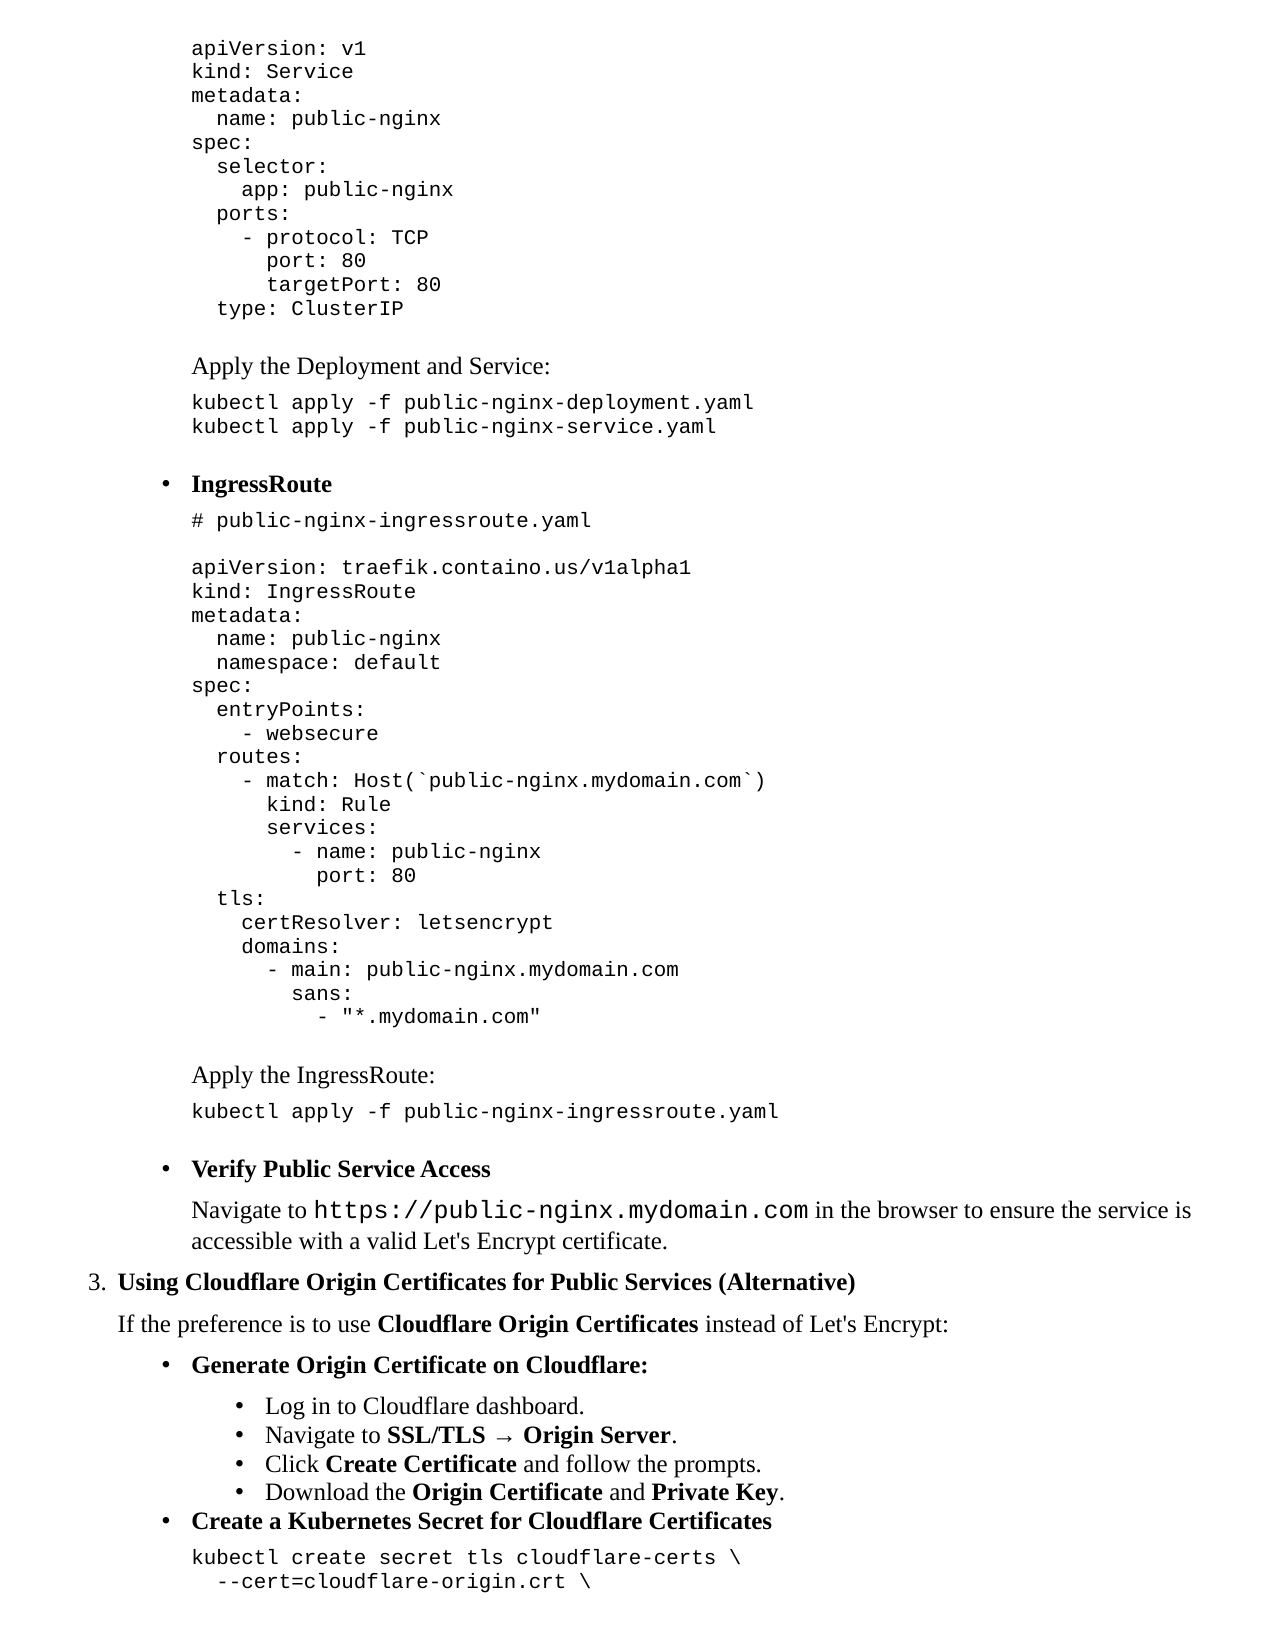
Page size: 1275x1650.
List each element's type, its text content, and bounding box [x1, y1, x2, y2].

list port: 80 [162, 250, 1217, 274]
list name: public-nginx [162, 108, 1217, 132]
list spec: [162, 676, 1217, 699]
list Verify Public Service Access [162, 1154, 1217, 1183]
list kubectl apply -f public-nginx-ingressroute.yaml [162, 1101, 1217, 1124]
list If the preference is to use Cloudflare Origin Certificates instead of Let's Encrypt: [88, 1309, 1217, 1337]
list - websecure [162, 723, 1217, 746]
list - "*.mydomain.com" [162, 1007, 1217, 1030]
list domains: [162, 936, 1217, 959]
list name: public-nginx [162, 628, 1217, 652]
list Apply the IngressRoute: [162, 1060, 1217, 1088]
list IngressRoute [162, 469, 1217, 497]
list - main: public-nginx.mydomain.com [162, 959, 1217, 983]
list Create a Kubernetes Secret for Cloudflare Certificates [162, 1506, 1217, 1535]
list spec: [162, 132, 1217, 156]
list targetPort: 80 [162, 274, 1217, 298]
list Log in to Cloudflare dashboard. [235, 1391, 1217, 1420]
list entryPoints: [162, 699, 1217, 723]
list Download the Origin Certificate and Private Key. [235, 1477, 1217, 1506]
list Click Create Certificate and follow the prompts. [235, 1449, 1217, 1477]
list metadata: [162, 604, 1217, 628]
list Navigate to https://public-nginx.mydomain.com in the browser to ensure the service is accessible with a valid Let's Encrypt certificate. [162, 1195, 1217, 1255]
list kind: Rule [162, 794, 1217, 817]
list kubectl apply -f public-nginx-service.yaml [162, 416, 1217, 439]
list namespace: default [162, 652, 1217, 676]
list ports: [162, 203, 1217, 227]
list port: 80 [162, 865, 1217, 888]
list - match: Host(`public-nginx.mydomain.com`) [162, 770, 1217, 794]
list Using Cloudflare Origin Certificates for Public Services (Alternative) [88, 1267, 1217, 1296]
list selector: [162, 156, 1217, 179]
list routes: [162, 746, 1217, 770]
list certResolver: letsencrypt [162, 912, 1217, 936]
list tls: [162, 888, 1217, 912]
list apiVersion: traefik.containo.us/v1alpha1 [162, 557, 1217, 581]
list type: ClusterIP [162, 298, 1217, 321]
list app: public-nginx [162, 179, 1217, 203]
list metadata: [162, 85, 1217, 108]
list kind: Service [162, 61, 1217, 85]
list kind: IngressRoute [162, 581, 1217, 604]
list Generate Origin Certificate on Cloudflare: [162, 1350, 1217, 1379]
list kubectl apply -f public-nginx-deployment.yaml [162, 392, 1217, 416]
list Apply the Deployment and Service: [162, 351, 1217, 379]
list - name: public-nginx [162, 841, 1217, 865]
list - protocol: TCP [162, 227, 1217, 250]
list kubectl create secret tls cloudflare-certs \ [162, 1547, 1217, 1571]
list Navigate to SSL/TLS → Origin Server. [235, 1420, 1217, 1449]
list # public-nginx-ingressroute.yaml [162, 510, 1217, 534]
list apiVersion: v1 [162, 37, 1217, 61]
list --cert=cloudflare-origin.crt \ [162, 1571, 1217, 1595]
list services: [162, 817, 1217, 841]
list sans: [162, 983, 1217, 1007]
